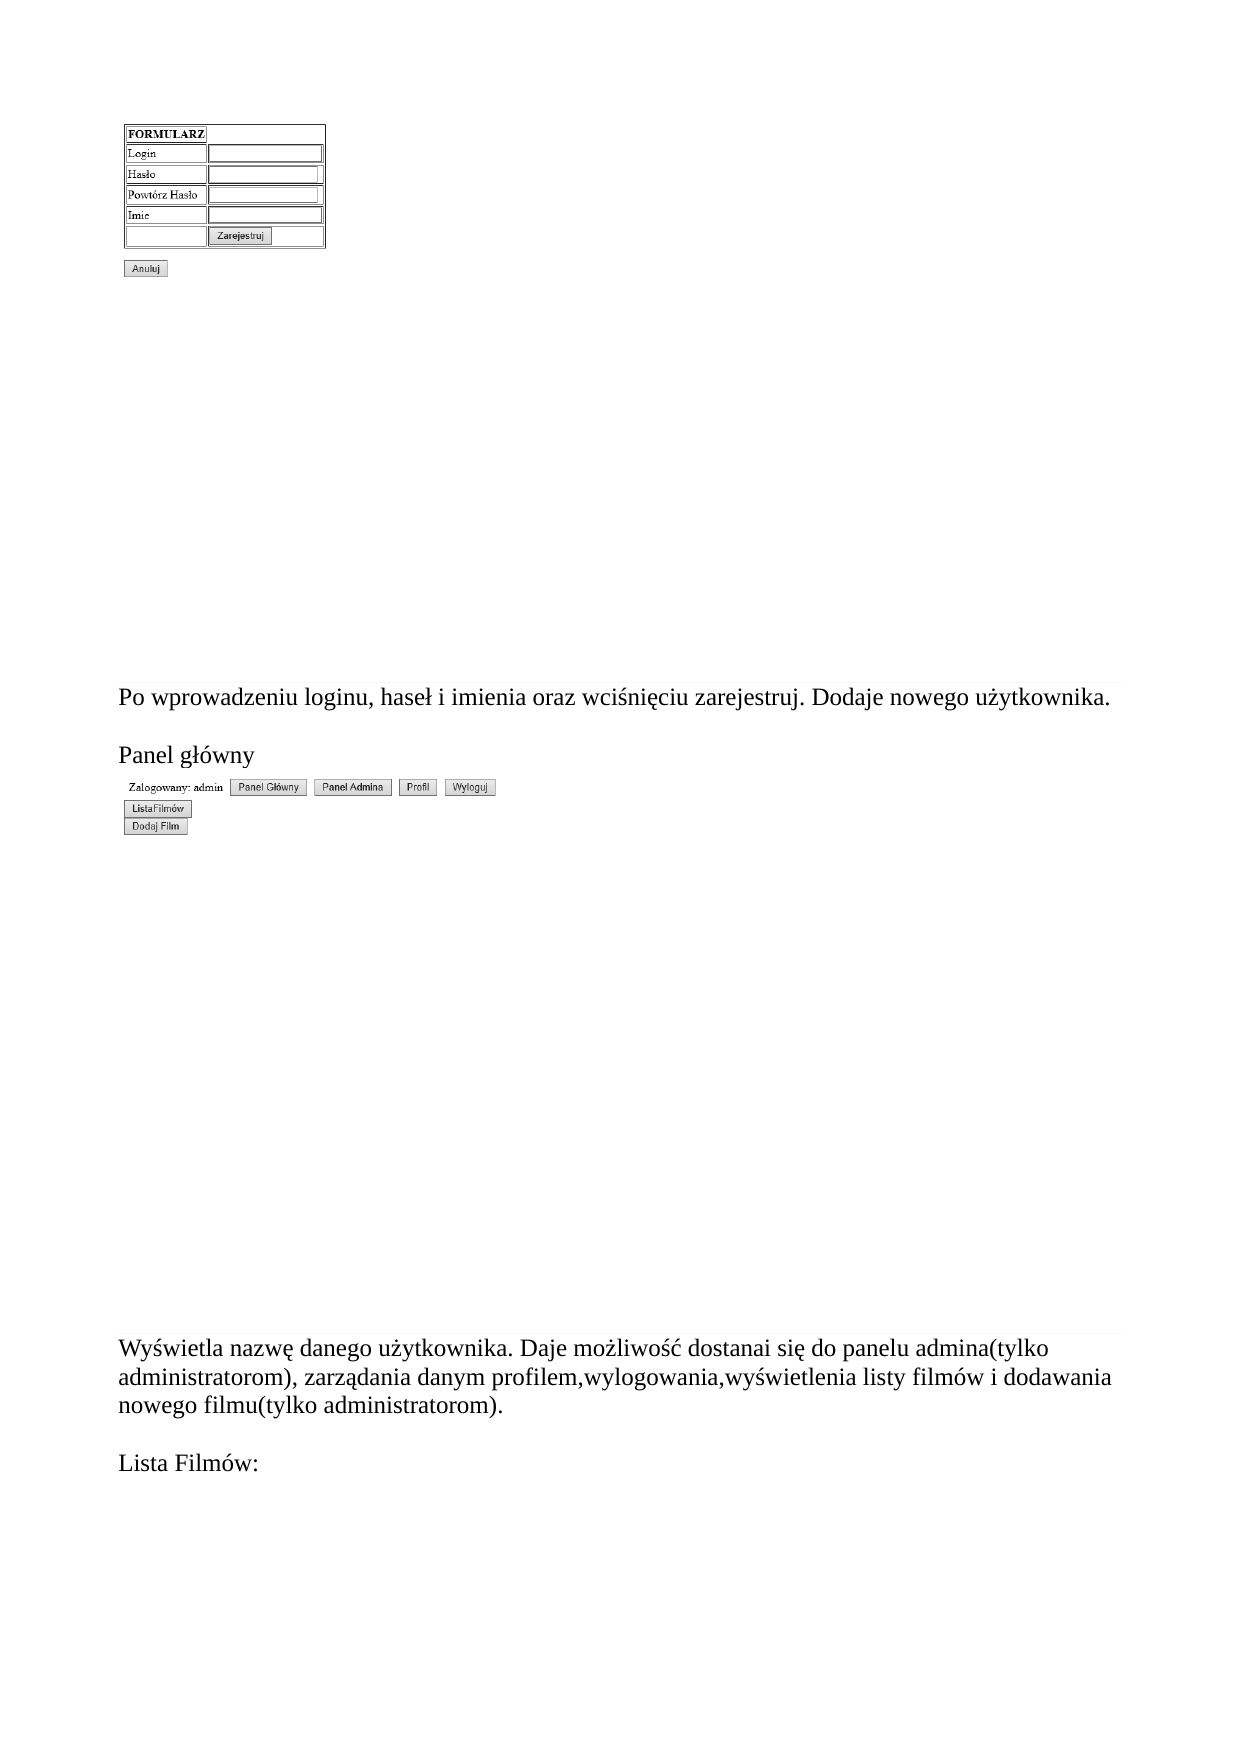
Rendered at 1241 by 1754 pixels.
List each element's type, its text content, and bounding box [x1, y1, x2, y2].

text Lista Filmów: [118, 1448, 1122, 1477]
picture [118, 118, 1122, 683]
picture [118, 768, 1122, 1334]
text Po wprowadzeniu loginu, haseł i imienia oraz wciśnięciu zarejestruj. Dodaje nowego użytkownika. [118, 683, 1122, 711]
text Panel główny [118, 740, 1122, 768]
text Wyświetla nazwę danego użytkownika. Daje możliwość dostanai się do panelu admina(tylko administratorom), zarządania danym profilem,wylogowania,wyświetlenia listy filmów i dodawania nowego filmu(tylko administratorom). [118, 1334, 1122, 1419]
